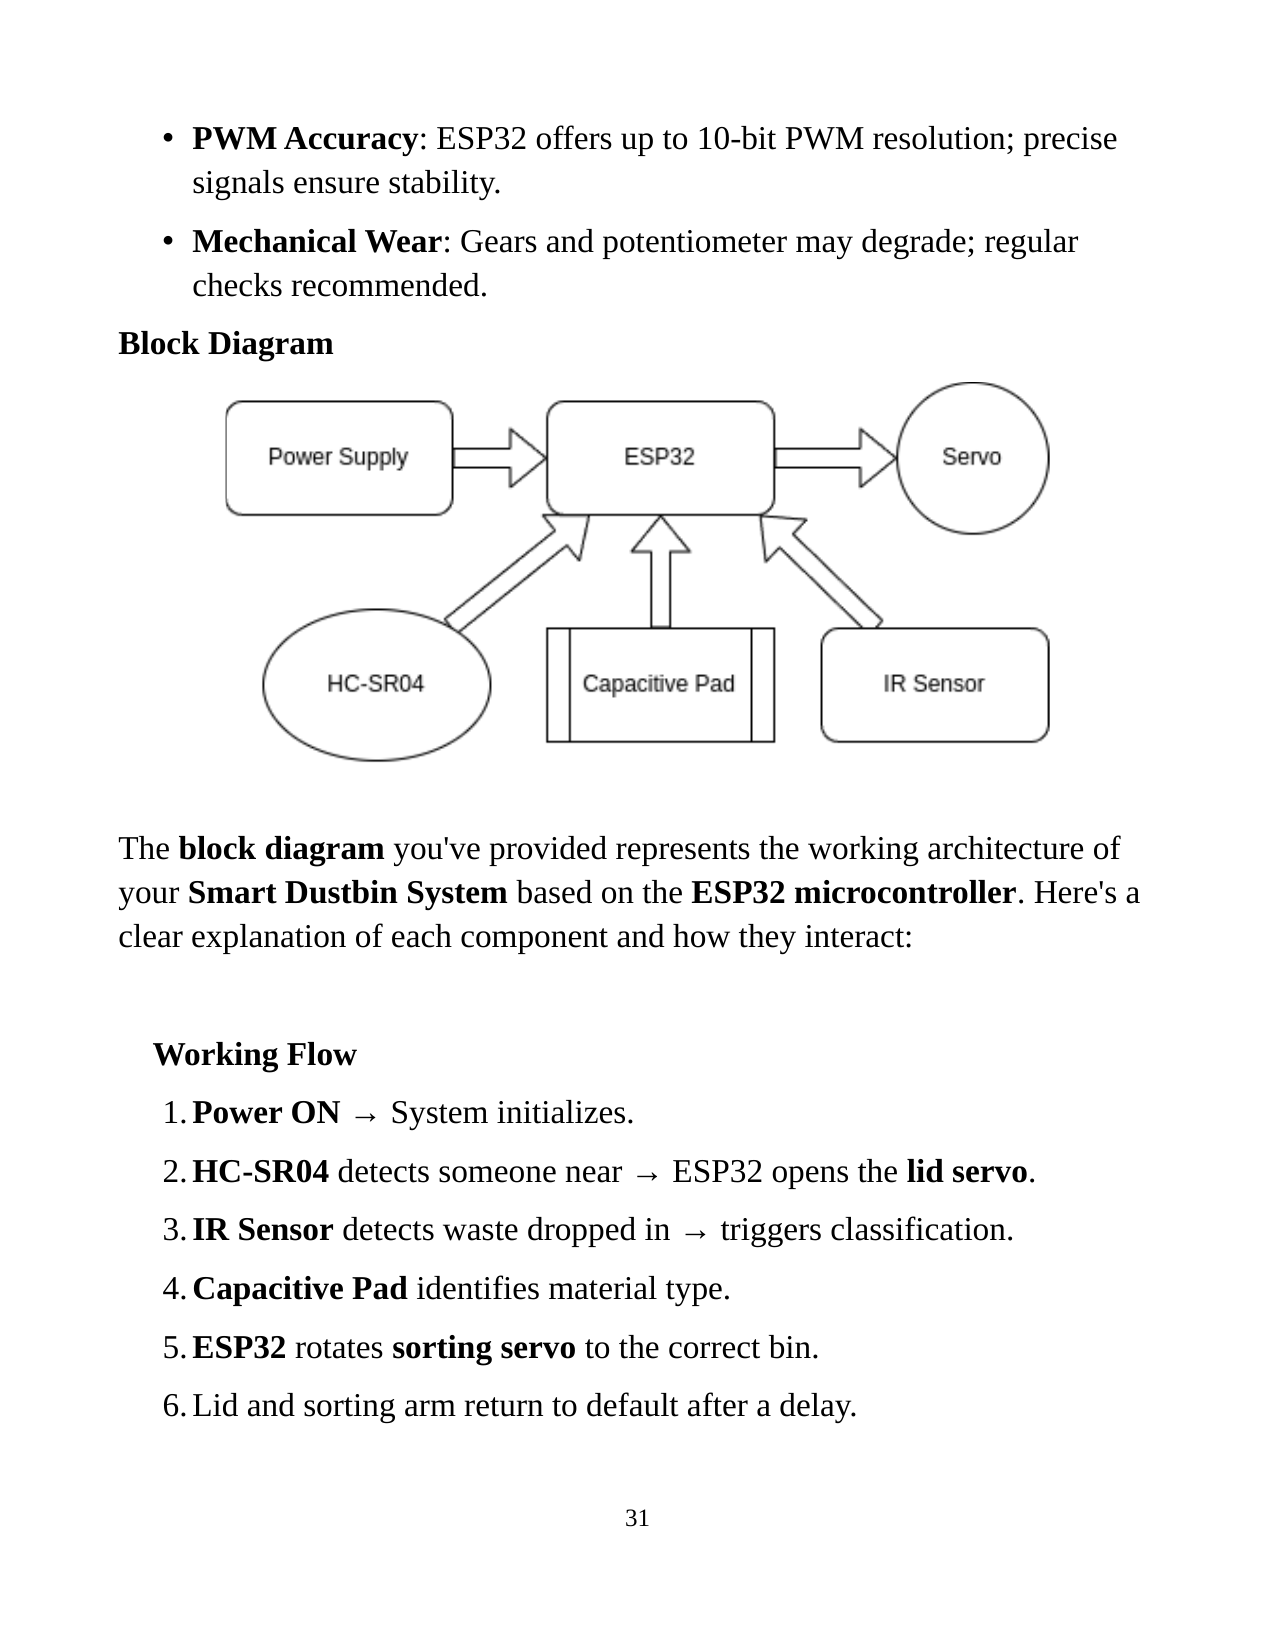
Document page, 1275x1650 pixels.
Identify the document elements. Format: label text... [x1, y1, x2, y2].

list Power ON → System initializes. [162, 1092, 1157, 1131]
list PWM Accuracy: ESP32 offers up to 10-bit PWM resolution; precise signals ensure stability. [162, 118, 1157, 201]
list ESP32 rotates sorting servo to the correct bin. [162, 1327, 1157, 1365]
list HC-SR04 detects someone near → ESP32 opens the lid servo. [162, 1151, 1157, 1189]
list Lid and sorting arm return to default after a delay. [162, 1386, 1157, 1424]
list Mechanical Wear: Gears and potentiometer may degrade; regular checks recommended. [162, 221, 1157, 303]
text The block diagram you've provided represents the working architecture of your Smart Dustbin System based on the ESP32 microcontroller. Here's a clear explanation of each component and how they interact: [118, 828, 1157, 955]
list IR Sensor detects waste dropped in → triggers classification. [162, 1210, 1157, 1248]
picture [225, 382, 1050, 764]
list Capacitive Pad identifies material type. [162, 1268, 1157, 1307]
text Block Diagram [118, 323, 1157, 362]
subtitle 🔄 Working Flow [118, 1034, 1157, 1072]
